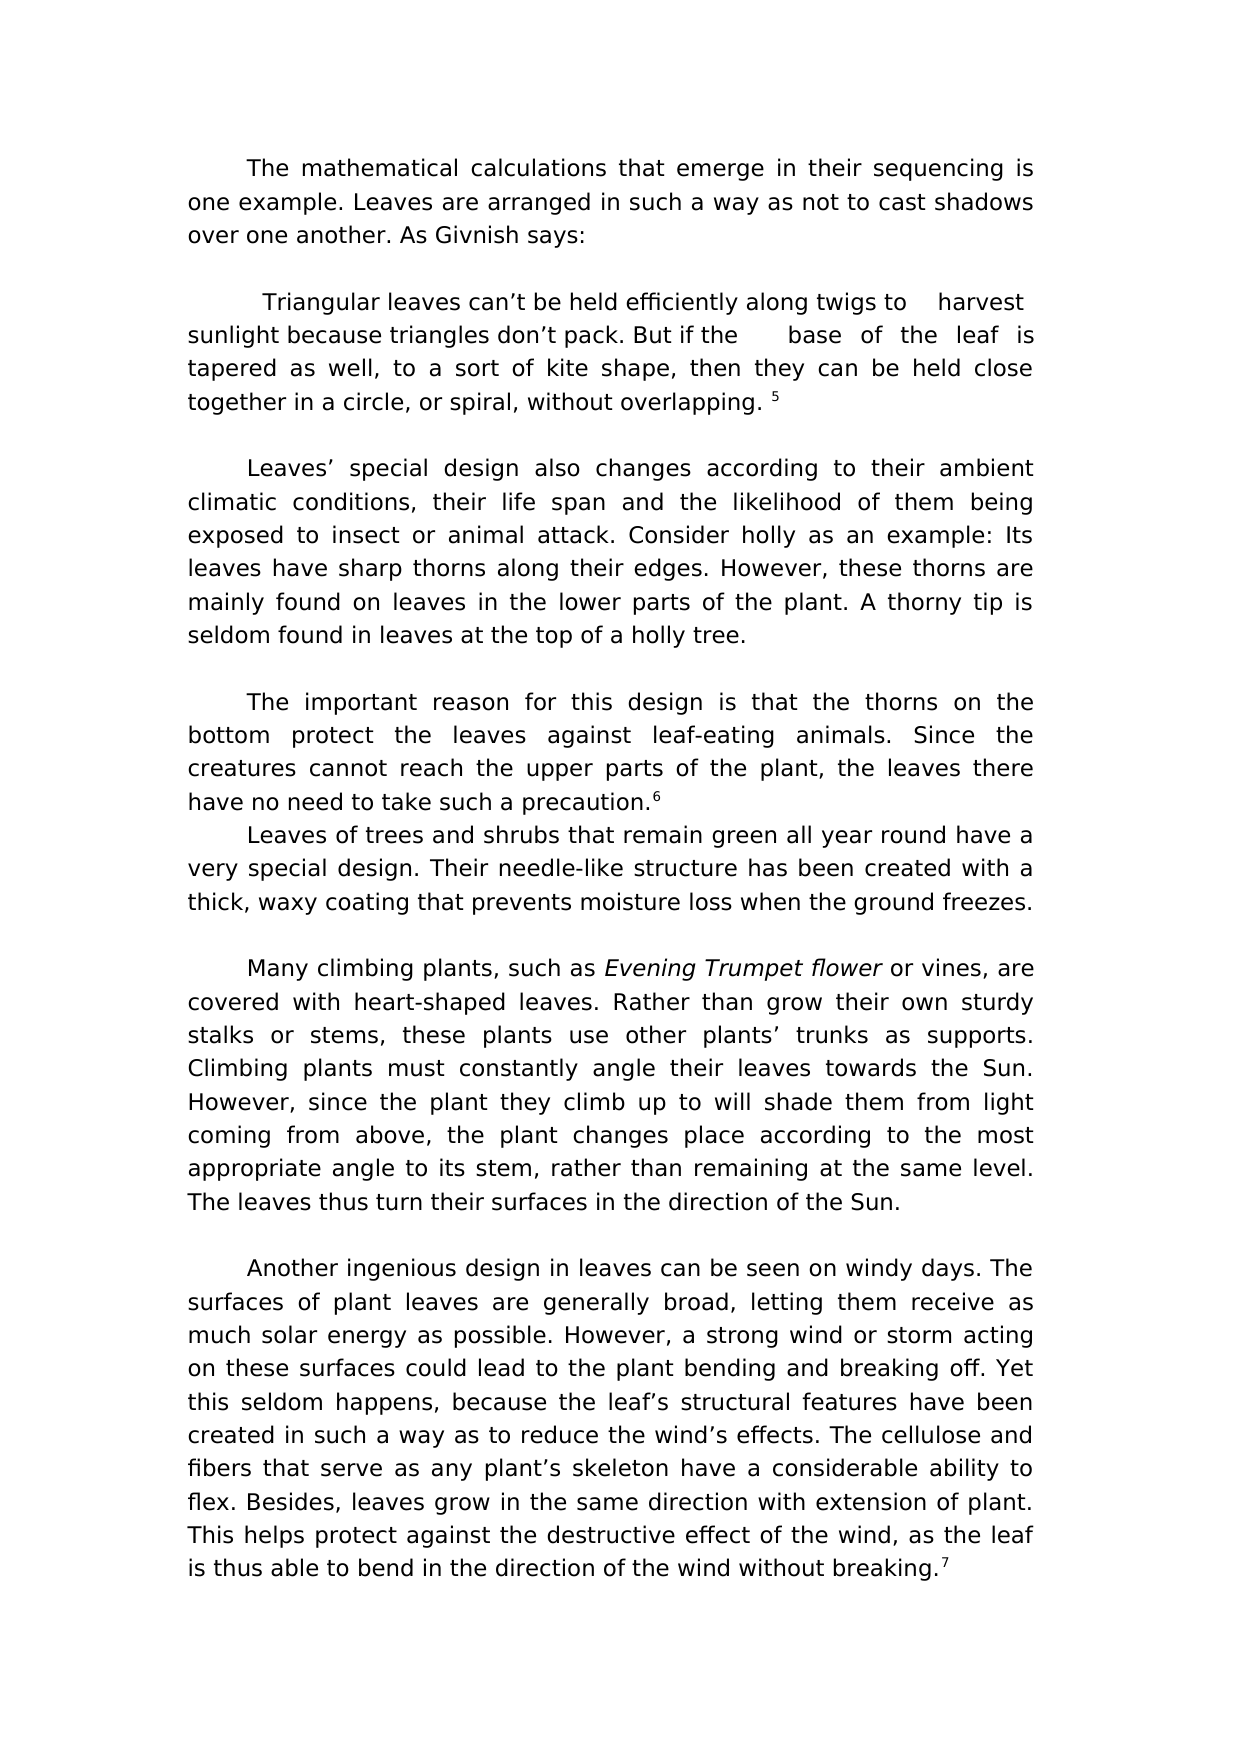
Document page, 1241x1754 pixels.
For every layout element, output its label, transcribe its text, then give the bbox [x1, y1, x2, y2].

text Many climbing plants, such as Evening Trumpet flower or vines, are covered with heart-shaped leaves. Rather than grow their own sturdy stalks or stems, these plants use other plants’ trunks as supports. Climbing plants must constantly angle their leaves towards the Sun. However, since the plant they climb up to will shade them from light coming from above, the plant changes place according to the most appropriate angle to its stem, rather than remaining at the same level. The leaves thus turn their surfaces in the direction of the Sun. [187, 950, 1035, 1217]
text The mathematical calculations that emerge in their sequencing is one example. Leaves are arranged in such a way as not to cast shadows over one another. As Givnish says: [187, 150, 1035, 250]
text Leaves’ special design also changes according to their ambient climatic conditions, their life span and the likelihood of them being exposed to insect or animal attack. Consider holly as an example: Its leaves have sharp thorns along their edges. However, these thorns are mainly found on leaves in the lower parts of the plant. A thorny tip is seldom found in leaves at the top of a holly tree. [187, 450, 1035, 650]
text Leaves of trees and shrubs that remain green all year round have a very special design. Their needle-like structure has been created with a thick, waxy coating that prevents moisture loss when the ground freezes. [187, 817, 1035, 917]
text Another ingenious design in leaves can be seen on windy days. The surfaces of plant leaves are generally broad, letting them receive as much solar energy as possible. However, a strong wind or storm acting on these surfaces could lead to the plant bending and breaking off. Yet this seldom happens, because the leaf’s structural features have been created in such a way as to reduce the wind’s effects. The cellulose and fibers that serve as any plant’s skeleton have a considerable ability to flex. Besides, leaves grow in the same direction with extension of plant. This helps protect against the destructive effect of the wind, as the leaf is thus able to bend in the direction of the wind without breaking. [187, 1250, 1035, 1583]
text The important reason for this design is that the thorns on the bottom protect the leaves against leaf-eating animals. Since the creatures cannot reach the upper parts of the plant, the leaves there have no need to take such a precaution. [187, 683, 1035, 817]
text Triangular leaves can’t be held efficiently along twigs to harvest sunlight because triangles don’t pack. But if the base of the leaf is tapered as well, to a sort of kite shape, then they can be held close together in a circle, or spiral, without overlapping. [187, 283, 1035, 417]
